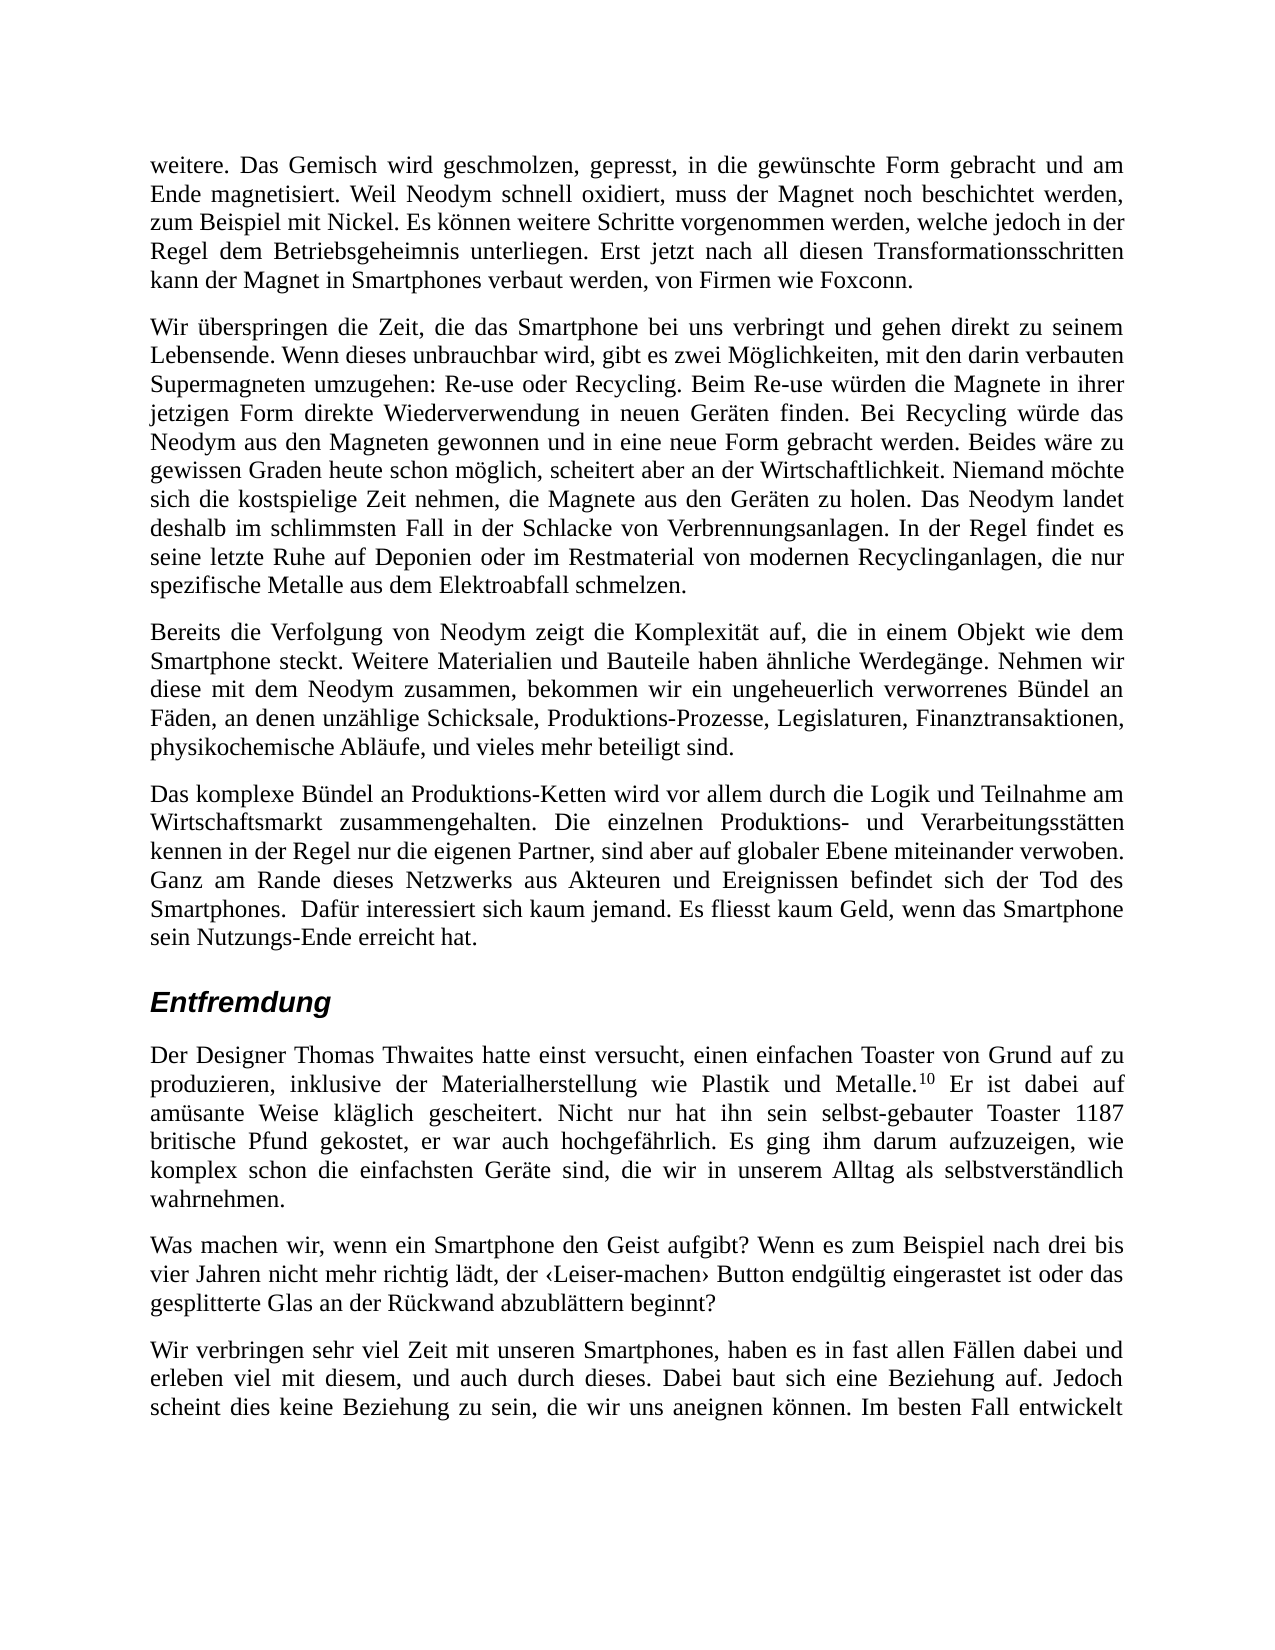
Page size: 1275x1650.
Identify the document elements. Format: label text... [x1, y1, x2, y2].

text Das komplexe Bündel an Produktions-Ketten wird vor allem durch die Logik und Teilnahme am Wirtschaftsmarkt zusammengehalten. Die einzelnen Produktions- und Verarbeitungsstätten kennen in der Regel nur die eigenen Partner, sind aber auf globaler Ebene miteinander verwoben. Ganz am Rande dieses Netzwerks aus Akteuren und Ereignissen befindet sich der Tod des Smartphones. Dafür interessiert sich kaum jemand. Es fliesst kaum Geld, wenn das Smartphone sein Nutzungs-Ende erreicht hat. [150, 779, 1125, 951]
text weitere. Das Gemisch wird geschmolzen, gepresst, in die gewünschte Form gebracht und am Ende magnetisiert. Weil Neodym schnell oxidiert, muss der Magnet noch beschichtet werden, zum Beispiel mit Nickel. Es können weitere Schritte vorgenommen werden, welche jedoch in der Regel dem Betriebsgeheimnis unterliegen. Erst jetzt nach all diesen Transformationsschritten kann der Magnet in Smartphones verbaut werden, von Firmen wie Foxconn. [150, 150, 1125, 294]
text Wir überspringen die Zeit, die das Smartphone bei uns verbringt und gehen direkt zu seinem Lebensende. Wenn dieses unbrauchbar wird, gibt es zwei Möglichkeiten, mit den darin verbauten Supermagneten umzugehen: Re-use oder Recycling. Beim Re-use würden die Magnete in ihrer jetzigen Form direkte Wiederverwendung in neuen Geräten finden. Bei Recycling würde das Neodym aus den Magneten gewonnen und in eine neue Form gebracht werden. Beides wäre zu gewissen Graden heute schon möglich, scheitert aber an der Wirtschaftlichkeit. Niemand möchte sich die kostspielige Zeit nehmen, die Magnete aus den Geräten zu holen. Das Neodym landet deshalb im schlimmsten Fall in der Schlacke von Verbrennungsanlagen. In der Regel findet es seine letzte Ruhe auf Deponien oder im Restmaterial von modernen Recyclinganlagen, die nur spezifische Metalle aus dem Elektroabfall schmelzen. [150, 312, 1125, 599]
subtitle Entfremdung [150, 985, 1125, 1019]
text Der Designer Thomas Thwaites hatte einst versucht, einen einfachen Toaster von Grund auf zu produzieren, inklusive der Materialherstellung wie Plastik und Metalle. Er ist dabei auf amüsante Weise kläglich gescheitert. Nicht nur hat ihn sein selbst-gebauter Toaster 1187 britische Pfund gekostet, er war auch hochgefährlich. Es ging ihm darum aufzuzeigen, wie komplex schon die einfachsten Geräte sind, die wir in unserem Alltag als selbstverständlich wahrnehmen. [150, 1040, 1125, 1213]
text Was machen wir, wenn ein Smartphone den Geist aufgibt? Wenn es zum Beispiel nach drei bis vier Jahren nicht mehr richtig lädt, der ‹Leiser-machen› Button endgültig eingerastet ist oder das gesplitterte Glas an der Rückwand abzublättern beginnt? [150, 1231, 1125, 1317]
text Bereits die Verfolgung von Neodym zeigt die Komplexität auf, die in einem Objekt wie dem Smartphone steckt. Weitere Materialien und Bauteile haben ähnliche Werdegänge. Nehmen wir diese mit dem Neodym zusammen, bekommen wir ein ungeheuerlich verworrenes Bündel an Fäden, an denen unzählige Schicksale, Produktions-Prozesse, Legislaturen, Finanztransaktionen, physikochemische Abläufe, und vieles mehr beteiligt sind. [150, 617, 1125, 761]
text Wir verbringen sehr viel Zeit mit unseren Smartphones, haben es in fast allen Fällen dabei und erleben viel mit diesem, und auch durch dieses. Dabei baut sich eine Beziehung auf. Jedoch scheint dies keine Beziehung zu sein, die wir uns aneignen können. Im besten Fall entwickelt [150, 1335, 1125, 1421]
